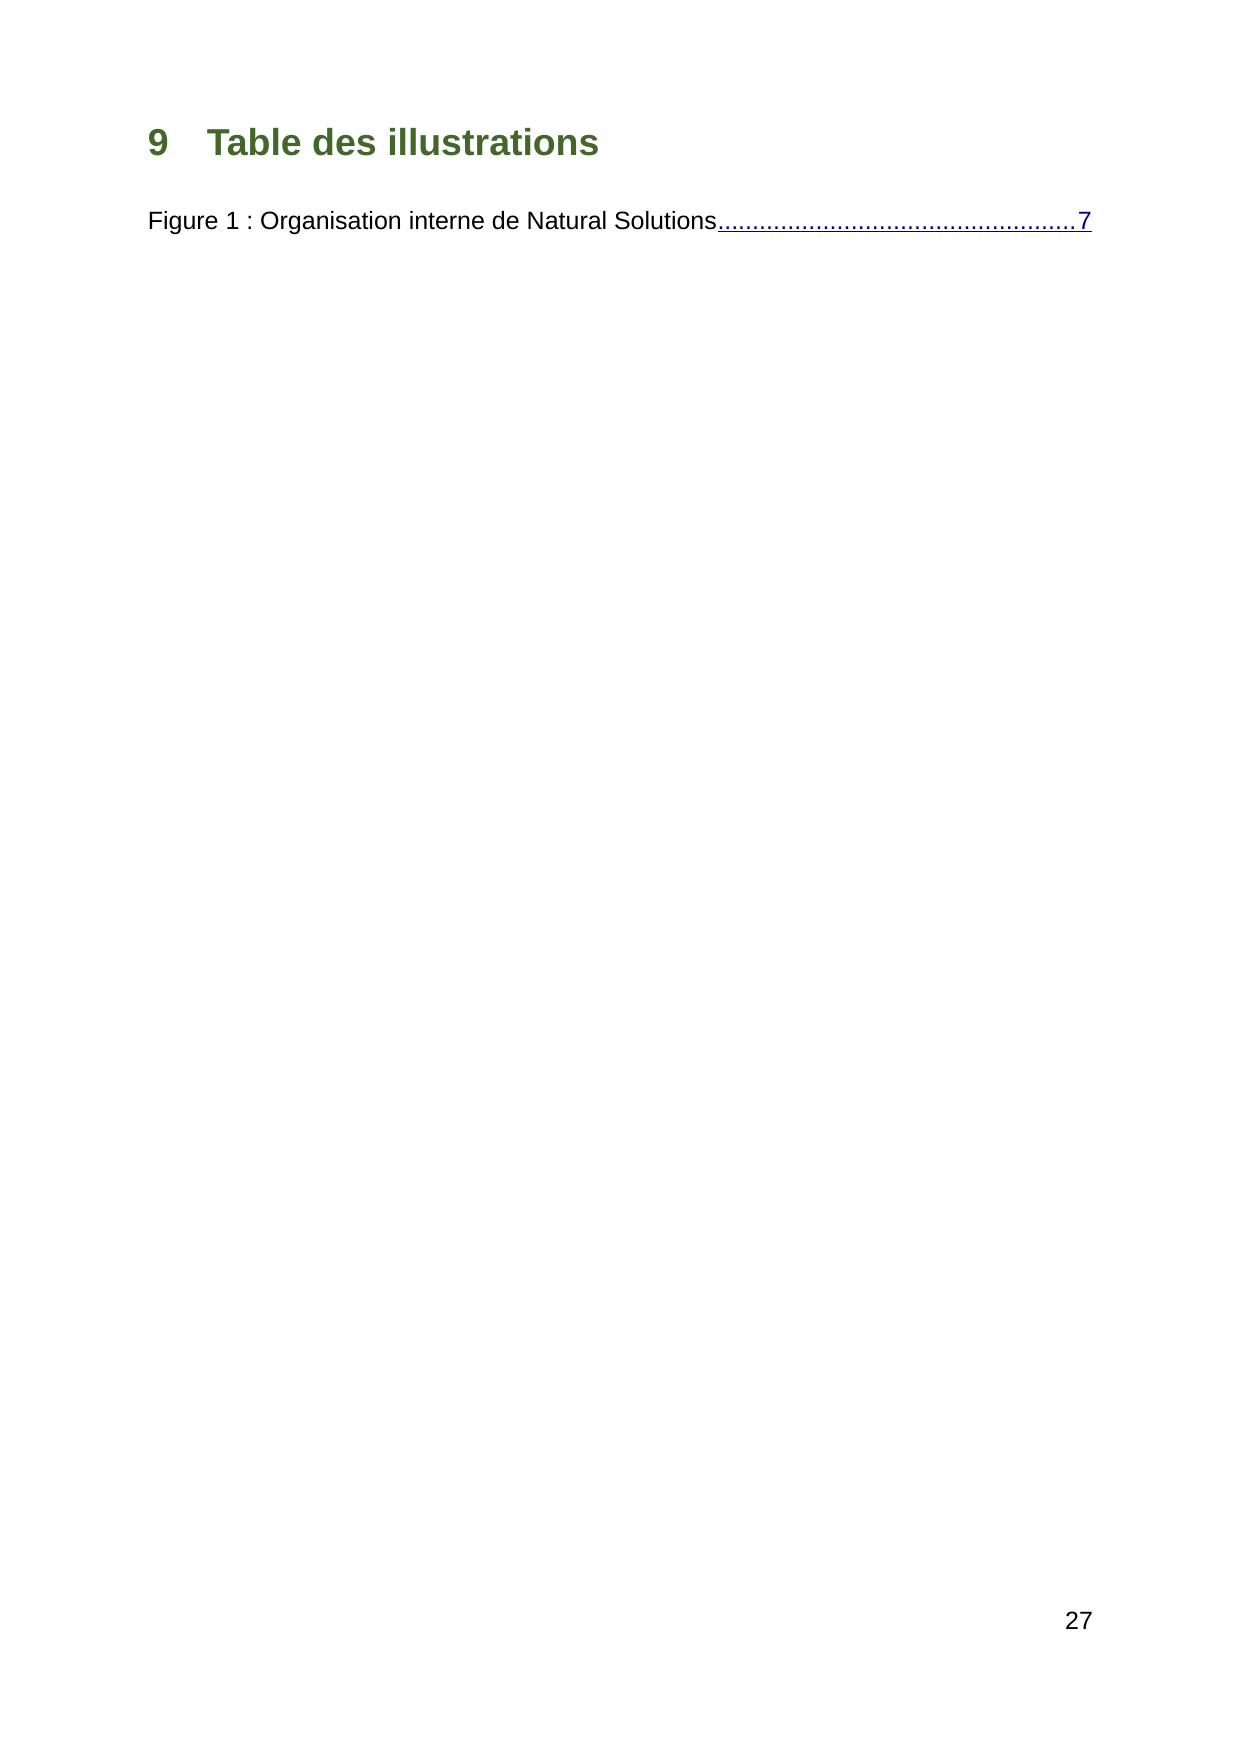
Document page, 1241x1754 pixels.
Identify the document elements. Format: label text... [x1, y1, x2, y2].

subtitle Table des illustrations [148, 120, 1093, 163]
text Figure 1 : Organisation interne de Natural Solutions 7 [148, 206, 1093, 235]
